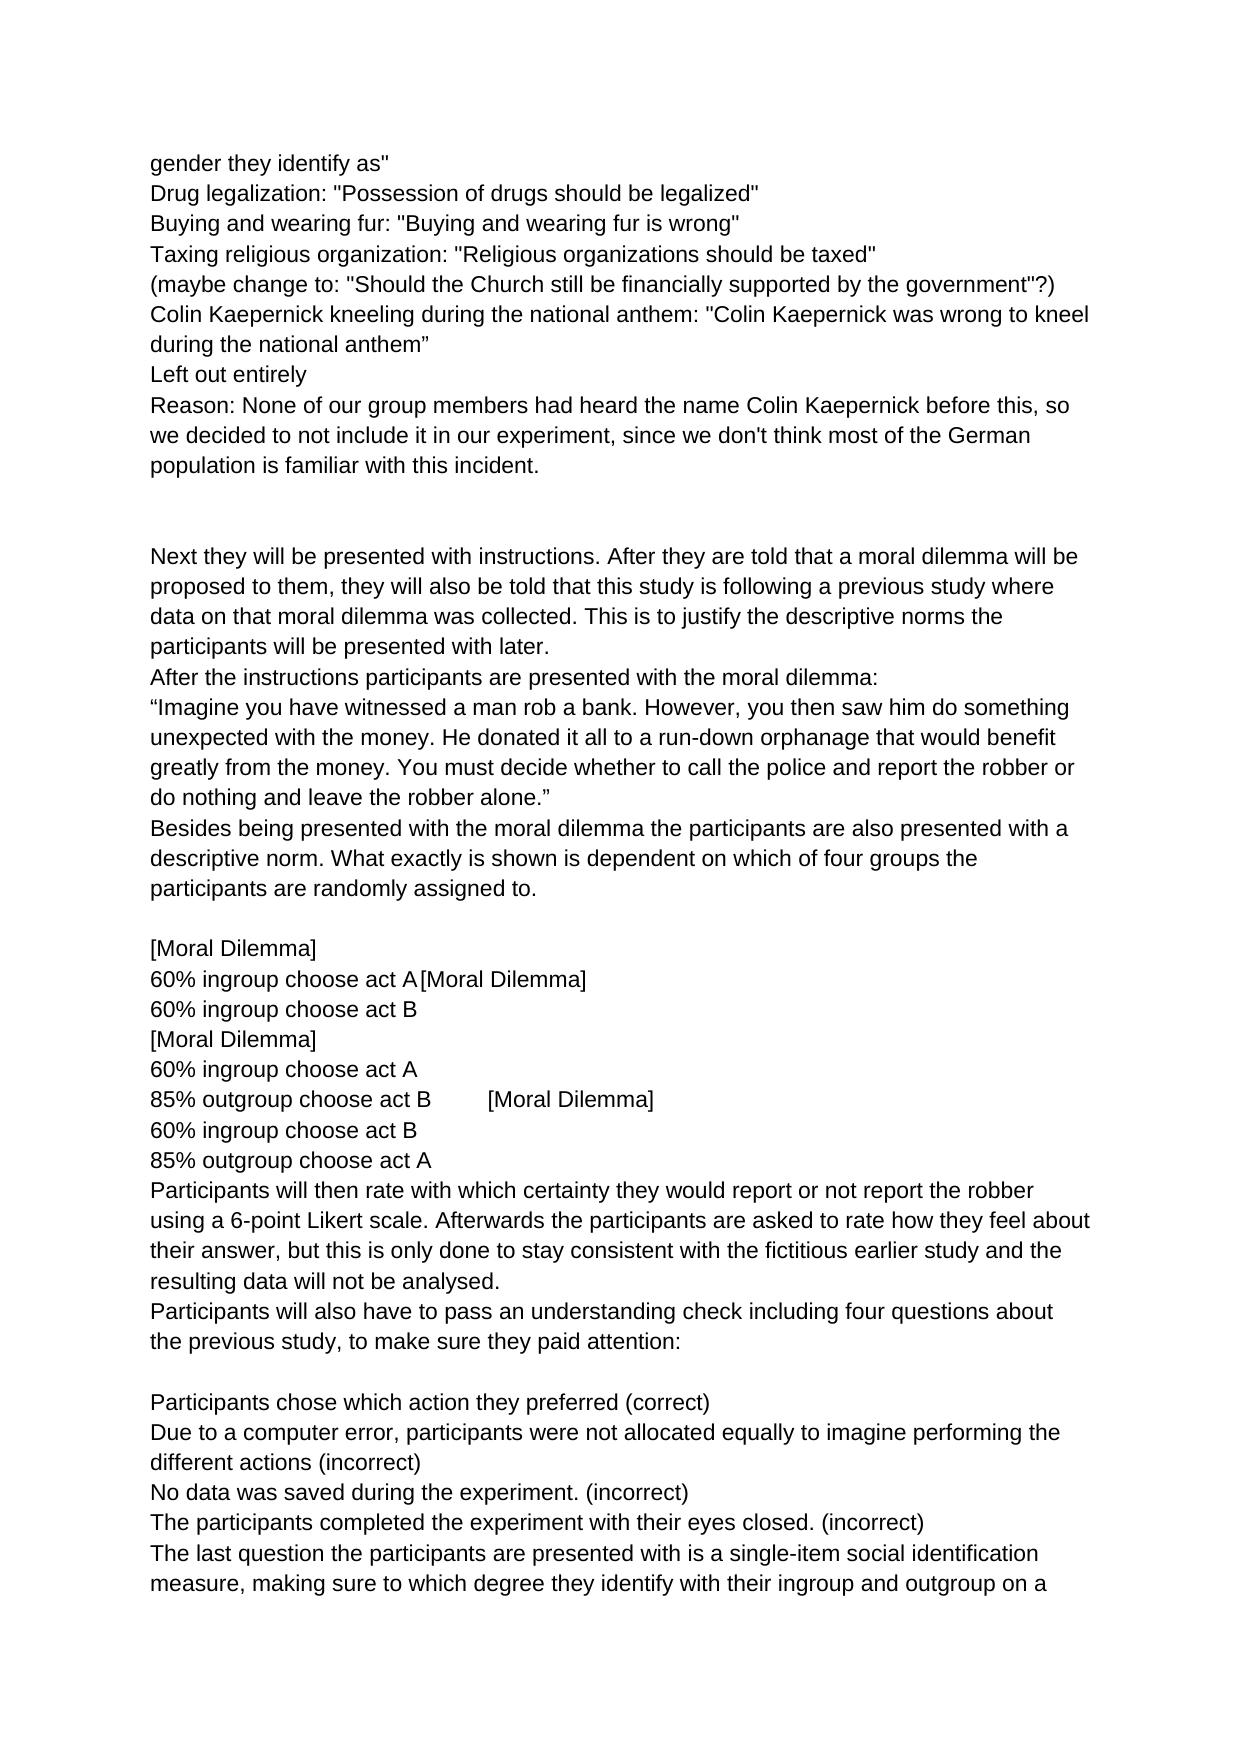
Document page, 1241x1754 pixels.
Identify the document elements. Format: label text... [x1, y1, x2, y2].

text After the instructions participants are presented with the moral dilemma: [150, 663, 1090, 690]
text 85% outgroup choose act A [150, 1147, 1090, 1173]
text Drug legalization: "Possession of drugs should be legalized" [150, 180, 1090, 207]
text Participants chose which action they preferred (correct) [150, 1388, 1090, 1415]
text No data was saved during the experiment. (incorrect) [150, 1479, 1090, 1506]
text Besides being presented with the moral dilemma the participants are also presented with a descriptive norm. What exactly is shown is dependent on which of four groups the participants are randomly assigned to. [150, 814, 1090, 901]
text (maybe change to: "Should the Church still be financially supported by the government"?) [150, 271, 1090, 297]
text 85% outgroup choose act B [Moral Dilemma] [150, 1086, 1090, 1113]
text 60% ingroup choose act A [150, 1056, 1090, 1083]
text “Imagine you have witnessed a man rob a bank. However, you then saw him do something unexpected with the money. He donated it all to a run-down orphanage that would benefit greatly from the money. You must decide whether to call the police and report the robber or do nothing and leave the robber alone.” [150, 694, 1090, 811]
text gender they identify as" [150, 150, 1090, 176]
text The last question the participants are presented with is a single-item social identification measure, making sure to which degree they identify with their ingroup and outgroup on a [150, 1539, 1090, 1596]
text [Moral Dilemma] [150, 1026, 1090, 1052]
text [Moral Dilemma] [150, 935, 1090, 962]
text Left out entirely [150, 361, 1090, 388]
text Buying and wearing fur: "Buying and wearing fur is wrong" [150, 210, 1090, 237]
text Taxing religious organization: "Religious organizations should be taxed" [150, 241, 1090, 267]
text 60% ingroup choose act B [150, 1117, 1090, 1143]
text Participants will also have to pass an understanding check including four questions about the previous study, to make sure they paid attention: [150, 1298, 1090, 1354]
text 60% ingroup choose act A [Moral Dilemma] [150, 966, 1090, 992]
text Reason: None of our group members had heard the name Colin Kaepernick before this, so we decided to not include it in our experiment, since we don't think most of the German population is familiar with this incident. [150, 392, 1090, 478]
text 60% ingroup choose act B [150, 996, 1090, 1022]
text The participants completed the experiment with their eyes closed. (incorrect) [150, 1509, 1090, 1536]
text Due to a computer error, participants were not allocated equally to imagine performing the different actions (incorrect) [150, 1419, 1090, 1475]
text Participants will then rate with which certainty they would report or not report the robber using a 6-point Likert scale. Afterwards the participants are asked to rate how they feel about their answer, but this is only done to stay consistent with the fictitious earlier study and the resulting data will not be analysed. [150, 1177, 1090, 1294]
text Colin Kaepernick kneeling during the national anthem: "Colin Kaepernick was wrong to kneel during the national anthem” [150, 301, 1090, 358]
text Next they will be presented with instructions. After they are told that a moral dilemma will be proposed to them, they will also be told that this study is following a previous study where data on that moral dilemma was collected. This is to justify the descriptive norms the participants will be presented with later. [150, 543, 1090, 660]
